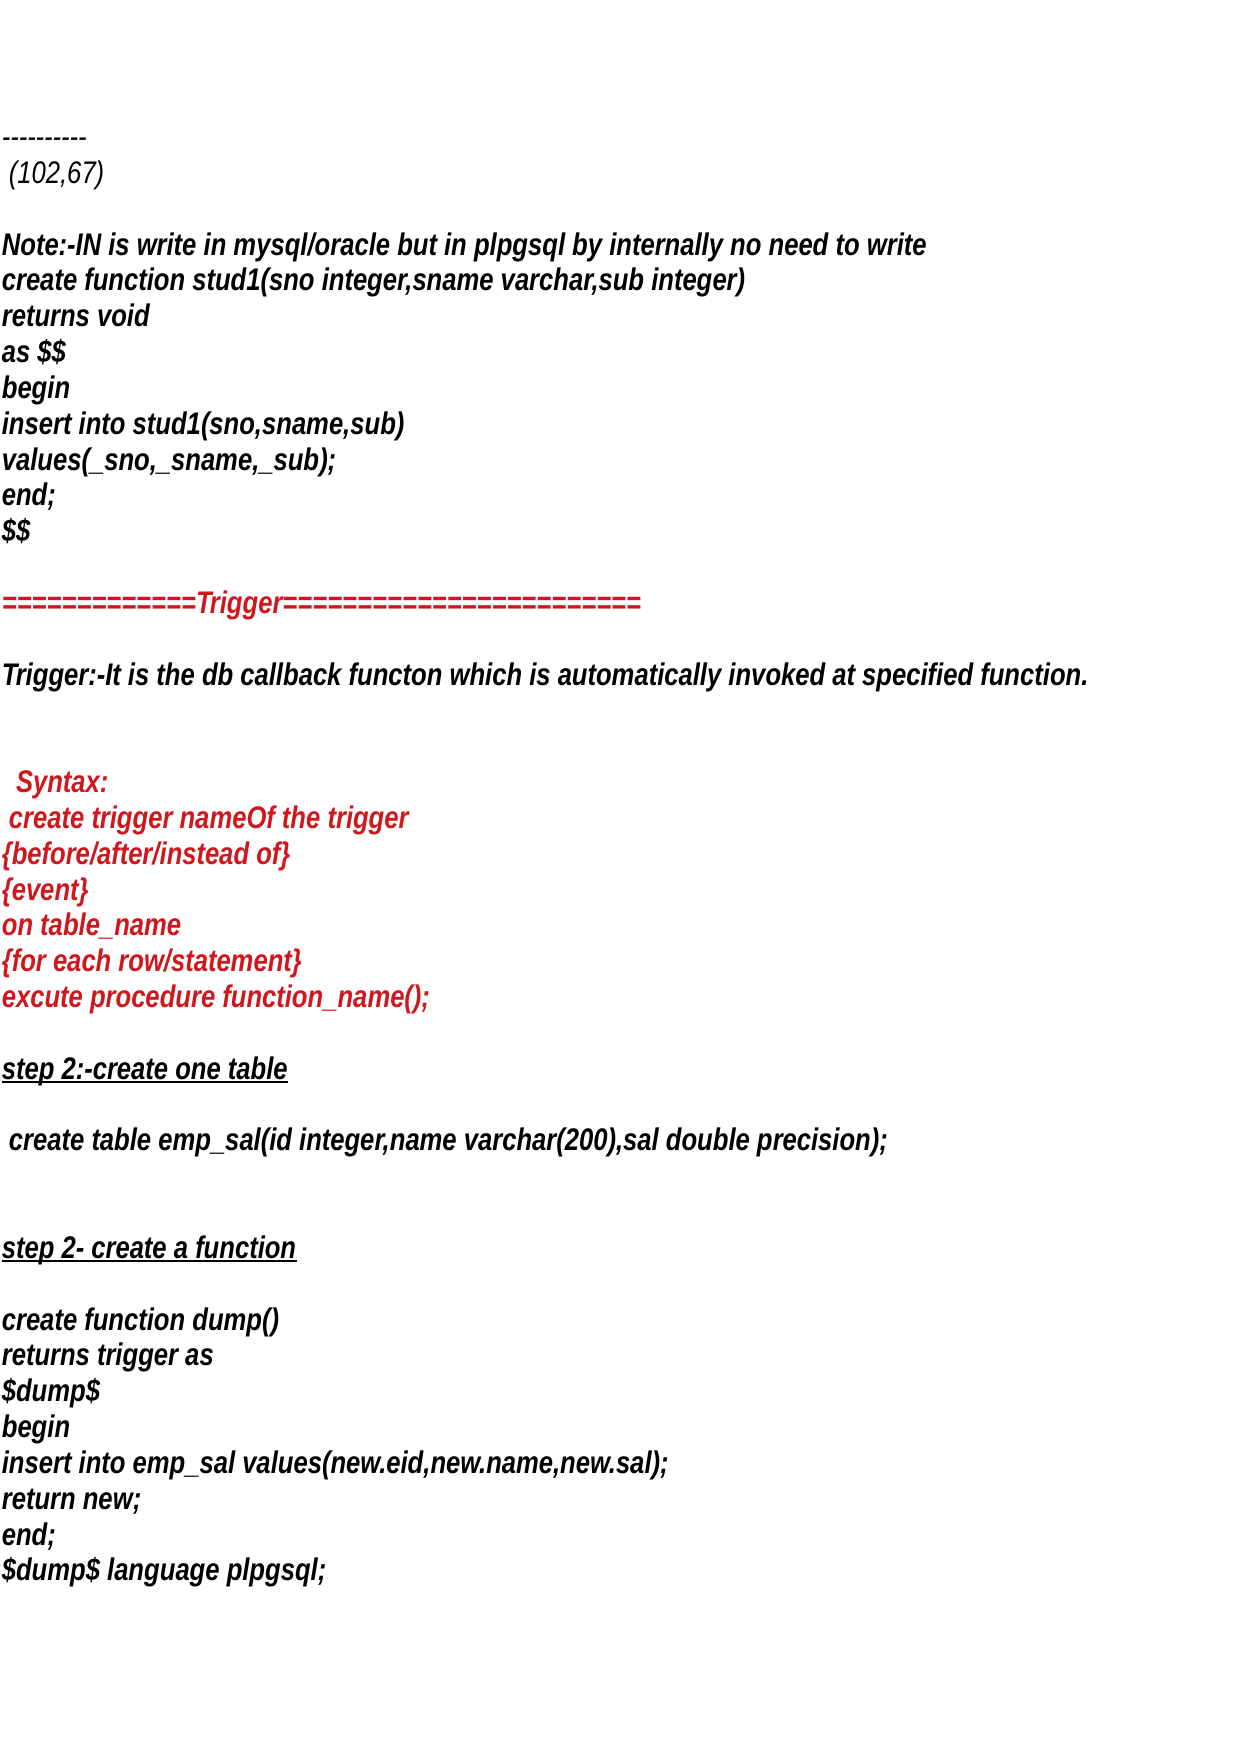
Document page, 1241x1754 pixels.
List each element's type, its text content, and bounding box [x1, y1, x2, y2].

text end; [2, 1516, 1123, 1551]
text Note:-IN is write in mysql/oracle but in plpgsql by internally no need to write [2, 226, 1123, 261]
text {before/after/instead of} [2, 835, 1123, 871]
text end; [2, 476, 1123, 512]
text create trigger nameOf the trigger [2, 799, 1123, 835]
text create function stud1(sno integer,sname varchar,sub integer) [2, 261, 1123, 297]
text $dump$ [2, 1372, 1123, 1408]
text $$ [2, 512, 1123, 548]
text insert into stud1(sno,sname,sub) [2, 405, 1123, 441]
text step 2- create a function [2, 1229, 1123, 1265]
text returns trigger as [2, 1336, 1123, 1372]
text create function dump() [2, 1301, 1123, 1336]
text (102,67) [2, 154, 1123, 190]
text step 2:-create one table [2, 1050, 1123, 1086]
text {event} [2, 871, 1123, 906]
text begin [2, 1408, 1123, 1444]
text returns void [2, 297, 1123, 333]
text =============Trigger======================== [2, 584, 1123, 620]
text on table_name [2, 906, 1123, 942]
text return new; [2, 1480, 1123, 1516]
text ---------- [2, 118, 1123, 154]
text as $$ [2, 333, 1123, 369]
text $dump$ language plpgsql; [2, 1551, 1123, 1587]
text values(_sno,_sname,_sub); [2, 441, 1123, 476]
text Syntax: [2, 763, 1123, 799]
text Trigger:-It is the db callback functon which is automatically invoked at specified function. [2, 656, 1123, 691]
text excute procedure function_name(); [2, 978, 1123, 1014]
text begin [2, 369, 1123, 405]
text {for each row/statement} [2, 942, 1123, 978]
text insert into emp_sal values(new.eid,new.name,new.sal); [2, 1444, 1123, 1480]
text create table emp_sal(id integer,name varchar(200),sal double precision); [2, 1121, 1123, 1157]
